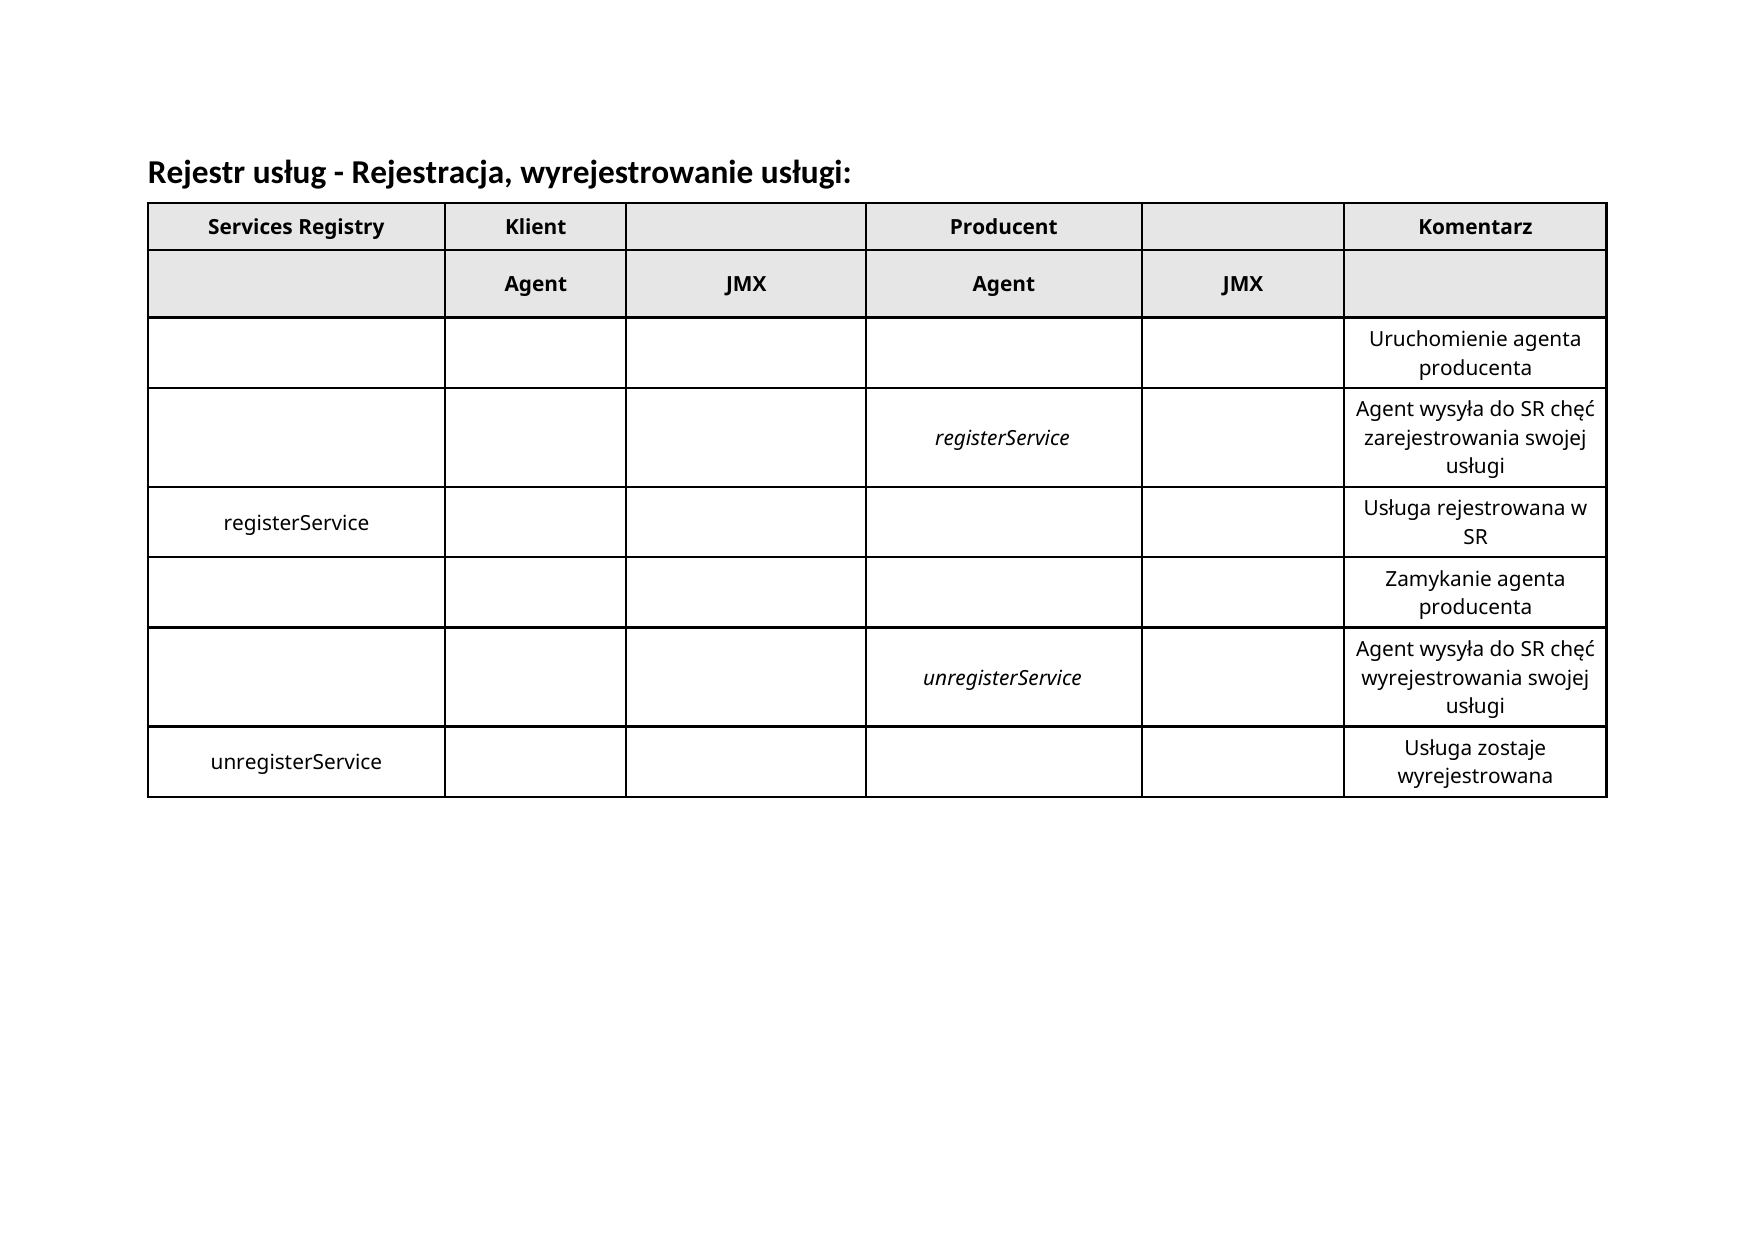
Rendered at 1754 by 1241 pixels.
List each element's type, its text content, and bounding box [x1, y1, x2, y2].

table_cell Agent wysyła do SR chęć zarejestrowania swojej usługi [1345, 389, 1605, 486]
table_cell [627, 488, 865, 556]
table_cell [446, 389, 625, 486]
table_cell Agent [867, 251, 1141, 316]
table_cell [149, 319, 444, 387]
table_cell registerService [867, 389, 1141, 486]
table_header [1143, 204, 1343, 249]
table_cell JMX [627, 251, 865, 316]
table_cell [1143, 389, 1343, 486]
table_cell [627, 629, 865, 725]
table_cell [446, 558, 625, 626]
table_header Komentarz [1345, 204, 1605, 249]
table_cell [446, 629, 625, 725]
table_cell unregisterService [867, 629, 1141, 725]
table_cell [149, 251, 444, 316]
table_cell [446, 728, 625, 796]
table_cell [867, 728, 1141, 796]
table_cell [1143, 629, 1343, 725]
table_header Klient [446, 204, 625, 249]
table_cell Agent wysyła do SR chęć wyrejestrowania swojej usługi [1345, 629, 1605, 725]
table_cell JMX [1143, 251, 1343, 316]
table_cell [627, 389, 865, 486]
table_cell [867, 558, 1141, 626]
table_cell [149, 558, 444, 626]
table_cell [1345, 251, 1605, 316]
table_cell Uruchomienie agenta producenta [1345, 319, 1605, 387]
table_cell [446, 319, 625, 387]
table_header [627, 204, 865, 249]
table_cell [446, 488, 625, 556]
text Rejestr usług - Rejestracja, wyrejestrowanie usługi: [148, 158, 1606, 191]
table_cell unregisterService [149, 728, 444, 796]
table_cell [149, 389, 444, 486]
table_cell registerService [149, 488, 444, 556]
table_cell [1143, 319, 1343, 387]
table_cell [627, 319, 865, 387]
table_cell [149, 629, 444, 725]
table_cell [867, 319, 1141, 387]
table_cell [867, 488, 1141, 556]
table_cell Zamykanie agenta producenta [1345, 558, 1605, 626]
table_cell [1143, 728, 1343, 796]
table_header Producent [867, 204, 1141, 249]
table_cell Usługa zostaje wyrejestrowana [1345, 728, 1605, 796]
table_header Services Registry [149, 204, 444, 249]
table_cell [627, 558, 865, 626]
table_cell Usługa rejestrowana w SR [1345, 488, 1605, 556]
table_cell Agent [446, 251, 625, 316]
table_cell [1143, 558, 1343, 626]
table_cell [1143, 488, 1343, 556]
table_cell [627, 728, 865, 796]
